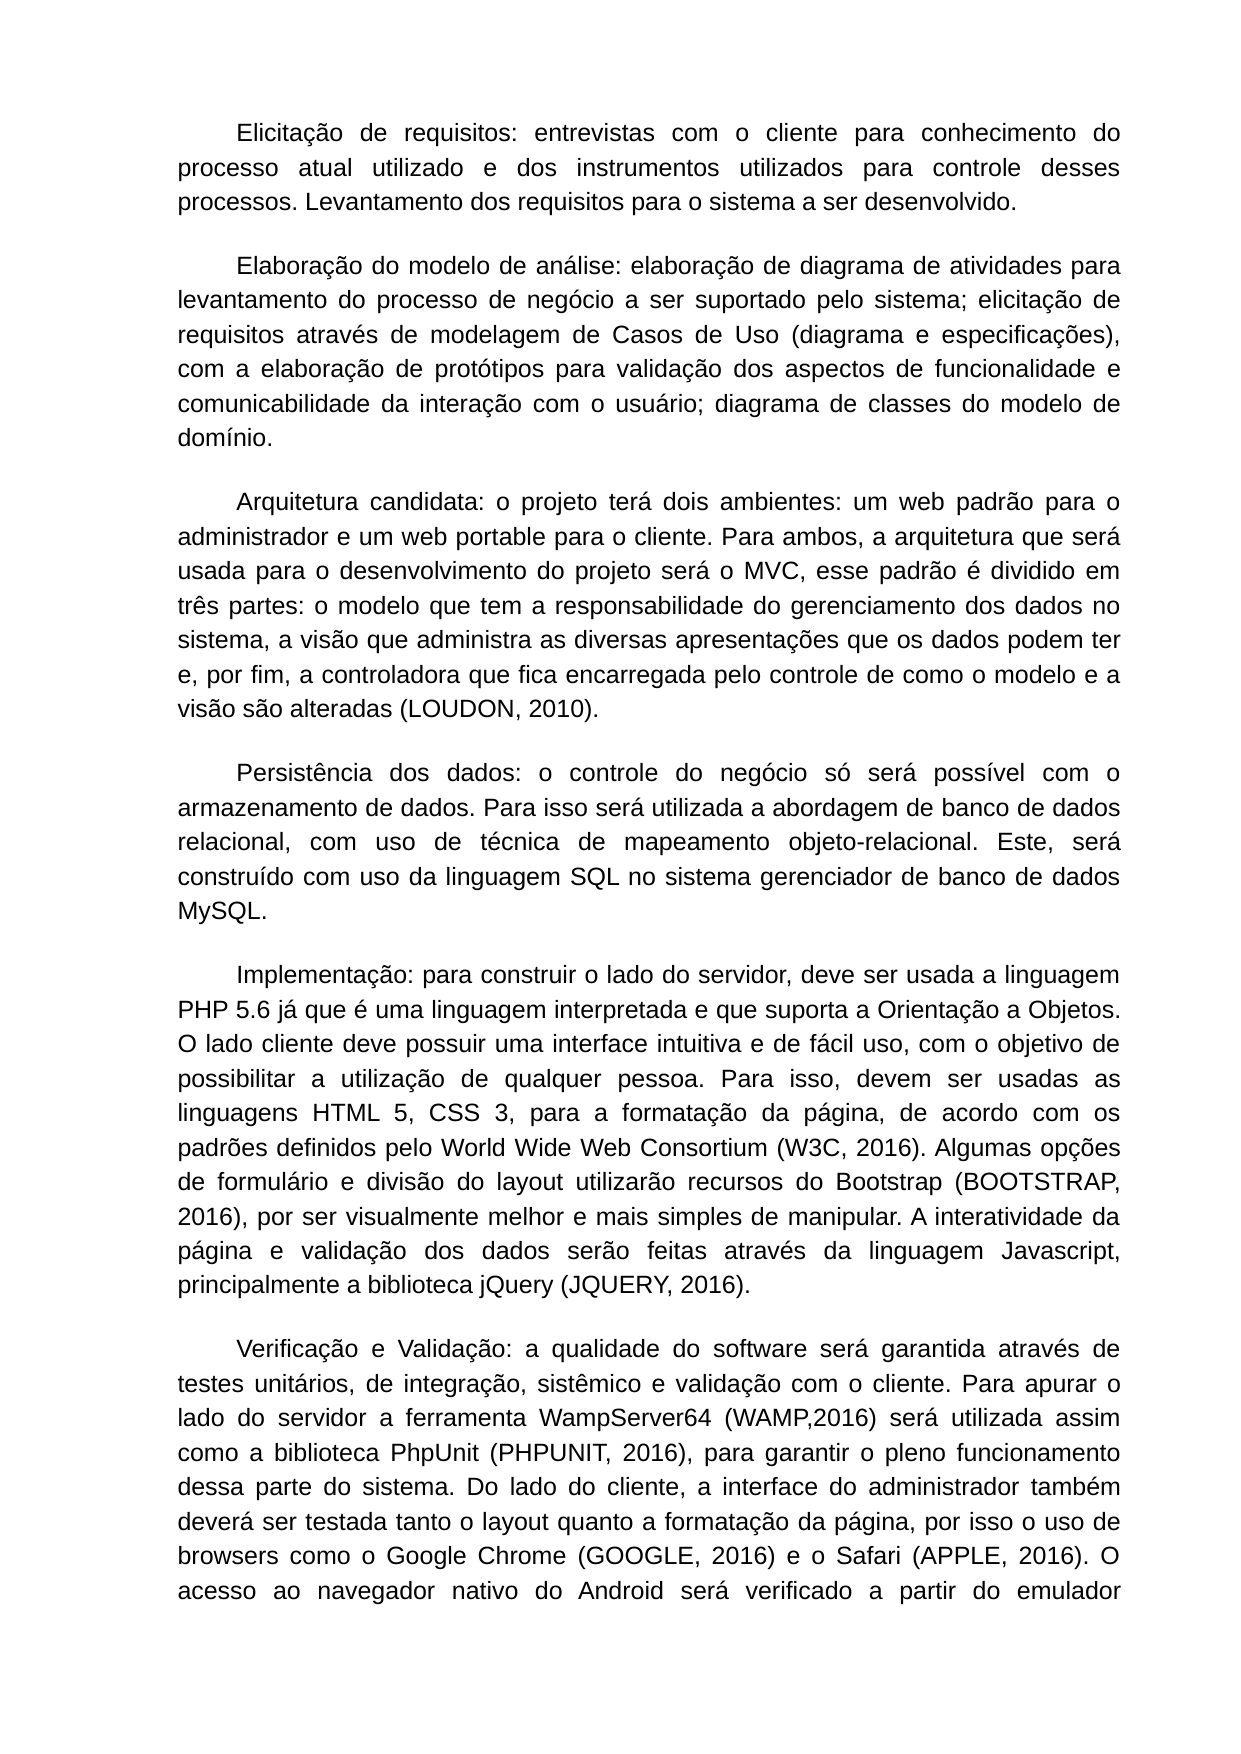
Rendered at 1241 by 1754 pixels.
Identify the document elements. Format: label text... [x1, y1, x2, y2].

text Elicitação de requisitos: entrevistas com o cliente para conhecimento do processo atual utilizado e dos instrumentos utilizados para controle desses processos. Levantamento dos requisitos para o sistema a ser desenvolvido. [177, 118, 1122, 216]
text Implementação: para construir o lado do servidor, deve ser usada a linguagem PHP 5.6 já que é uma linguagem interpretada e que suporta a Orientação a Objetos. O lado cliente deve possuir uma interface intuitiva e de fácil uso, com o objetivo de possibilitar a utilização de qualquer pessoa. Para isso, devem ser usadas as linguagens HTML 5, CSS 3, para a formatação da página, de acordo com os padrões definidos pelo World Wide Web Consortium (W3C, 2016). Algumas opções de formulário e divisão do layout utilizarão recursos do Bootstrap (BOOTSTRAP, 2016), por ser visualmente melhor e mais simples de manipular. A interatividade da página e validação dos dados serão feitas através da linguagem Javascript, principalmente a biblioteca jQuery (JQUERY, 2016). [177, 960, 1122, 1299]
text Verificação e Validação: a qualidade do software será garantida através de testes unitários, de integração, sistêmico e validação com o cliente. Para apurar o lado do servidor a ferramenta WampServer64 (WAMP,2016) será utilizada assim como a biblioteca PhpUnit (PHPUNIT, 2016), para garantir o pleno funcionamento dessa parte do sistema. Do lado do cliente, a interface do administrador também deverá ser testada tanto o layout quanto a formatação da página, por isso o uso de browsers como o Google Chrome (GOOGLE, 2016) e o Safari (APPLE, 2016). O acesso ao navegador nativo do Android será verificado a partir do emulador [177, 1334, 1122, 1604]
text Arquitetura candidata: o projeto terá dois ambientes: um web padrão para o administrador e um web portable para o cliente. Para ambos, a arquitetura que será usada para o desenvolvimento do projeto será o MVC, esse padrão é dividido em três partes: o modelo que tem a responsabilidade do gerenciamento dos dados no sistema, a visão que administra as diversas apresentações que os dados podem ter e, por fim, a controladora que fica encarregada pelo controle de como o modelo e a visão são alteradas (LOUDON, 2010). [177, 487, 1122, 723]
text Elaboração do modelo de análise: elaboração de diagrama de atividades para levantamento do processo de negócio a ser suportado pelo sistema; elicitação de requisitos através de modelagem de Casos de Uso (diagrama e especificações), com a elaboração de protótipos para validação dos aspectos de funcionalidade e comunicabilidade da interação com o usuário; diagrama de classes do modelo de domínio. [177, 251, 1122, 452]
text Persistência dos dados: o controle do negócio só será possível com o armazenamento de dados. Para isso será utilizada a abordagem de banco de dados relacional, com uso de técnica de mapeamento objeto-relacional. Este, será construído com uso da linguagem SQL no sistema gerenciador de banco de dados MySQL. [177, 758, 1122, 925]
